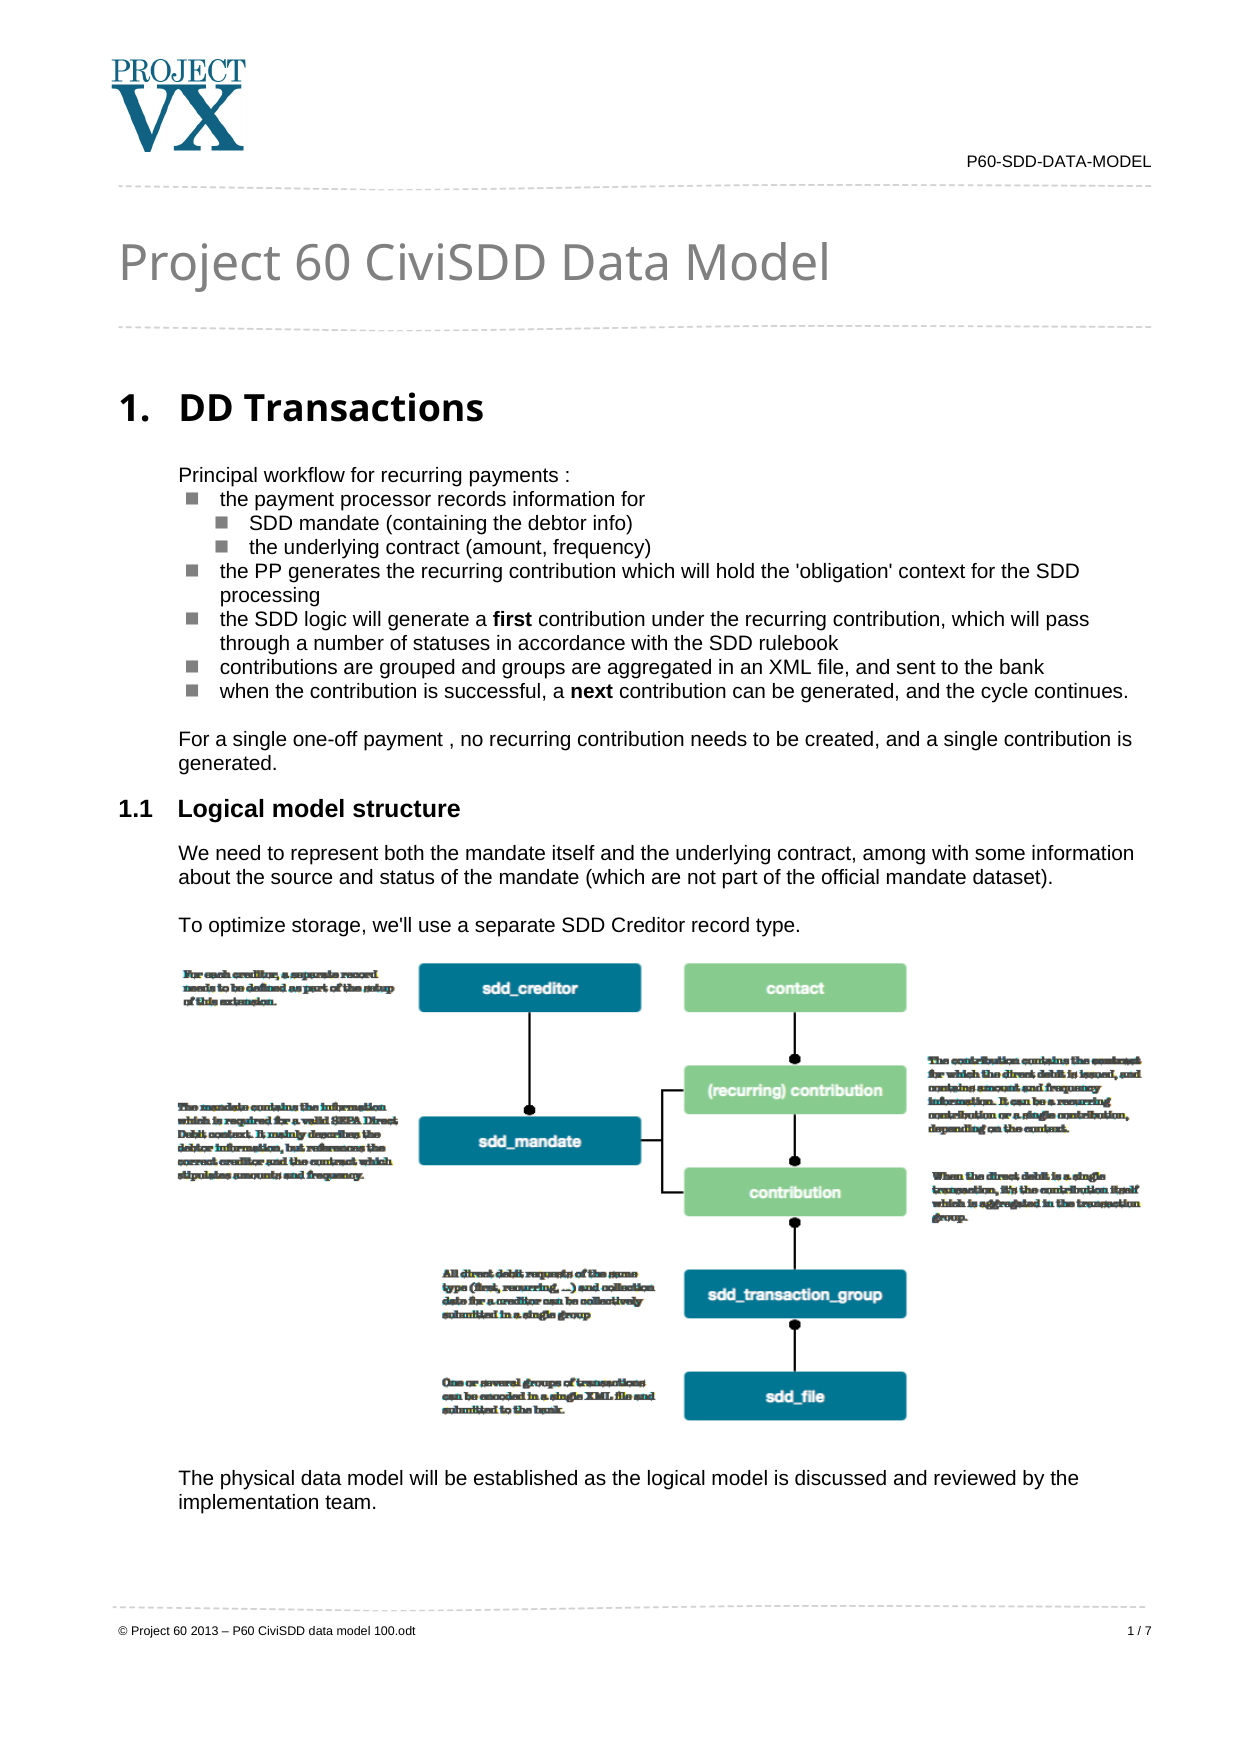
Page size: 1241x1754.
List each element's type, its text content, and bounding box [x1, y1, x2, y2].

list the SDD logic will generate a first contribution under the recurring contribution, which will pass through a number of statuses in accordance with the SDD rulebook [184, 607, 1152, 655]
list when the contribution is successful, a next contribution can be generated, and the cycle continues. [184, 679, 1152, 703]
text The physical data model will be established as the logical model is discussed and reviewed by the implementation team. [178, 1466, 1152, 1513]
picture [177, 960, 1152, 1442]
subtitle Project 60 CiviSDD Data Model [118, 227, 1152, 295]
picture [118, 325, 1152, 332]
text For a single one-off payment , no recurring contribution needs to be created, and a single contribution is generated. [178, 727, 1152, 775]
picture [109, 57, 248, 154]
subtitle DD Transactions [118, 381, 1152, 432]
list the underlying contract (amount, frequency) [213, 534, 1152, 559]
list the payment processor records information for [184, 486, 1152, 511]
picture [118, 184, 1152, 191]
list contributions are grouped and groups are aggregated in an XML file, and sent to the bank [184, 655, 1152, 679]
list SDD mandate (containing the debtor info) [213, 511, 1152, 534]
list the PP generates the recurring contribution which will hold the 'obligation' context for the SDD processing [184, 559, 1152, 607]
picture [112, 1605, 1146, 1612]
text We need to represent both the mandate itself and the underlying contract, among with some information about the source and status of the mandate (which are not part of the official mandate dataset). [178, 841, 1152, 889]
subtitle Logical model structure [118, 794, 1152, 823]
text Principal workflow for recurring payments : [178, 462, 1152, 486]
text To optimize storage, we'll use a separate SDD Creditor record type. [178, 913, 1152, 937]
